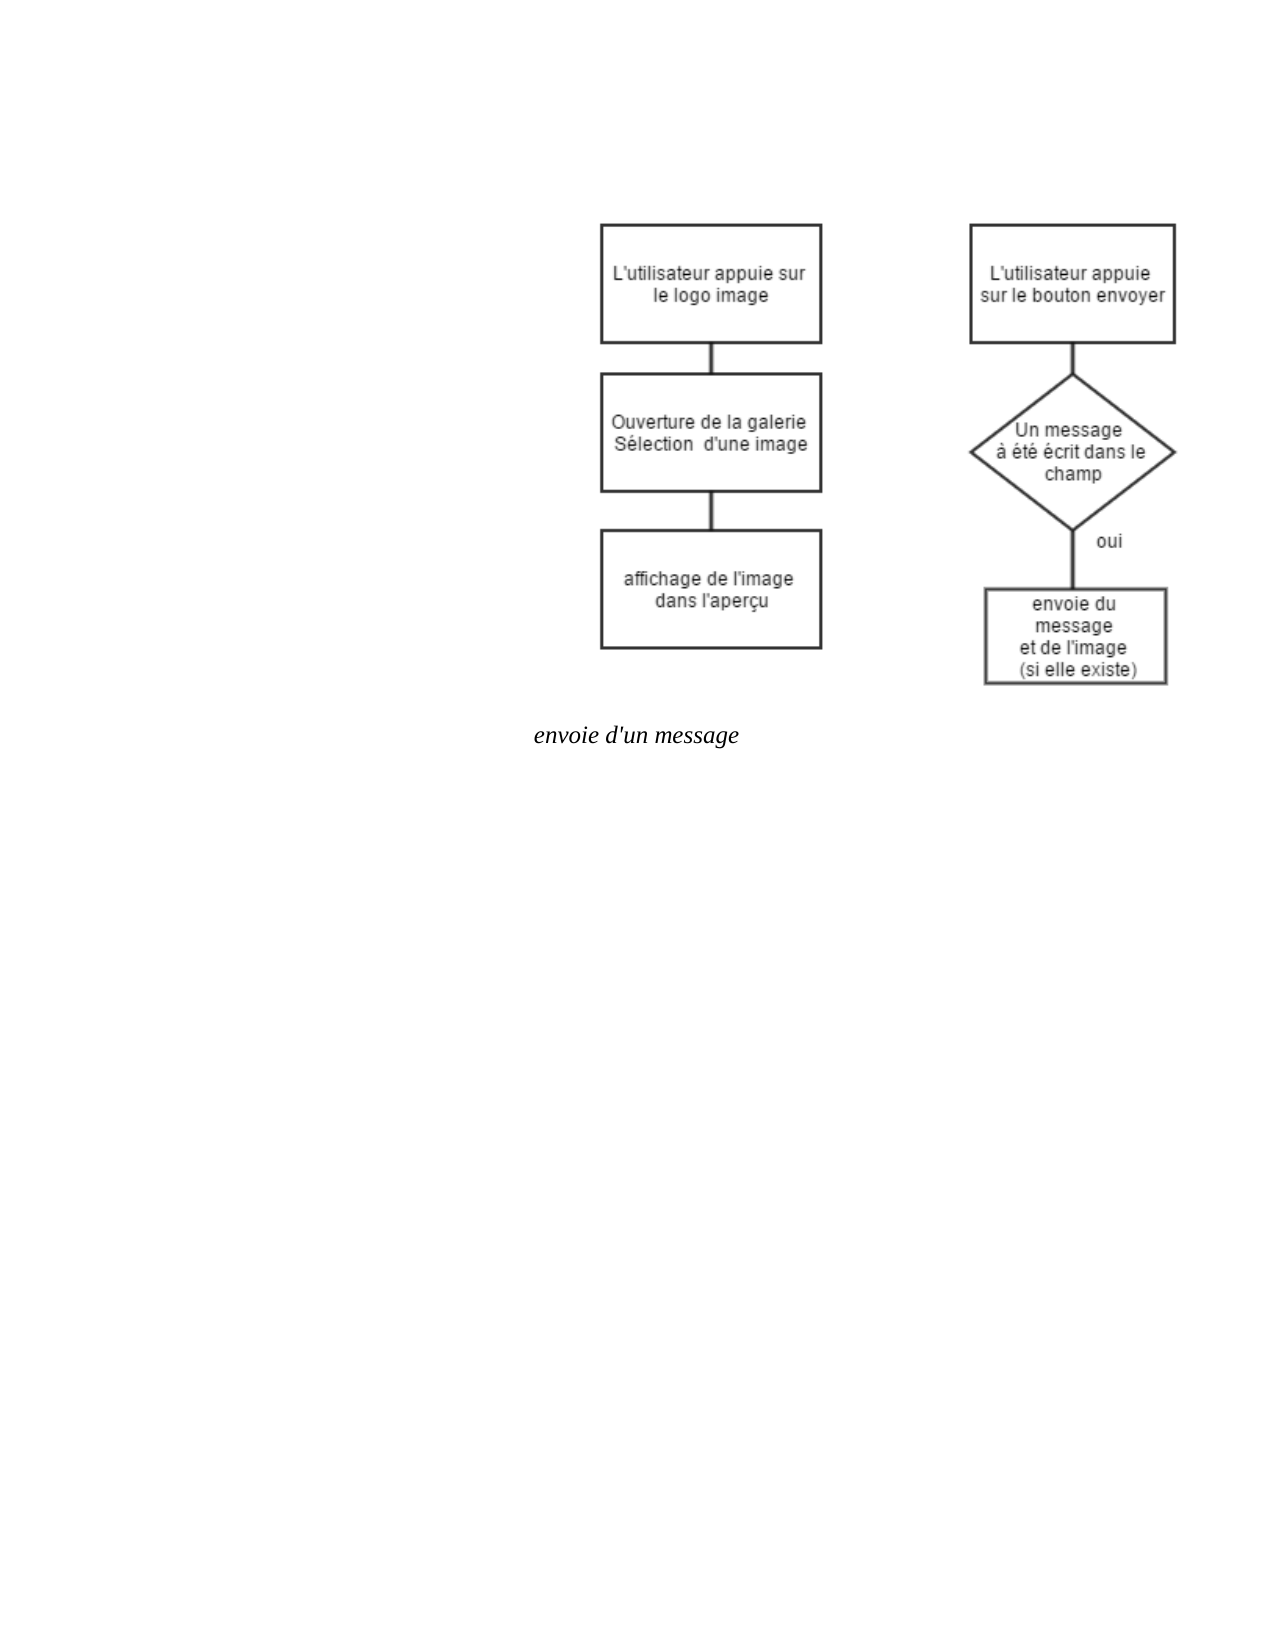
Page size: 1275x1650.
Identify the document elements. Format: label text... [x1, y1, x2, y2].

picture [95, 156, 1206, 714]
text envoie d'un message [118, 714, 1157, 748]
